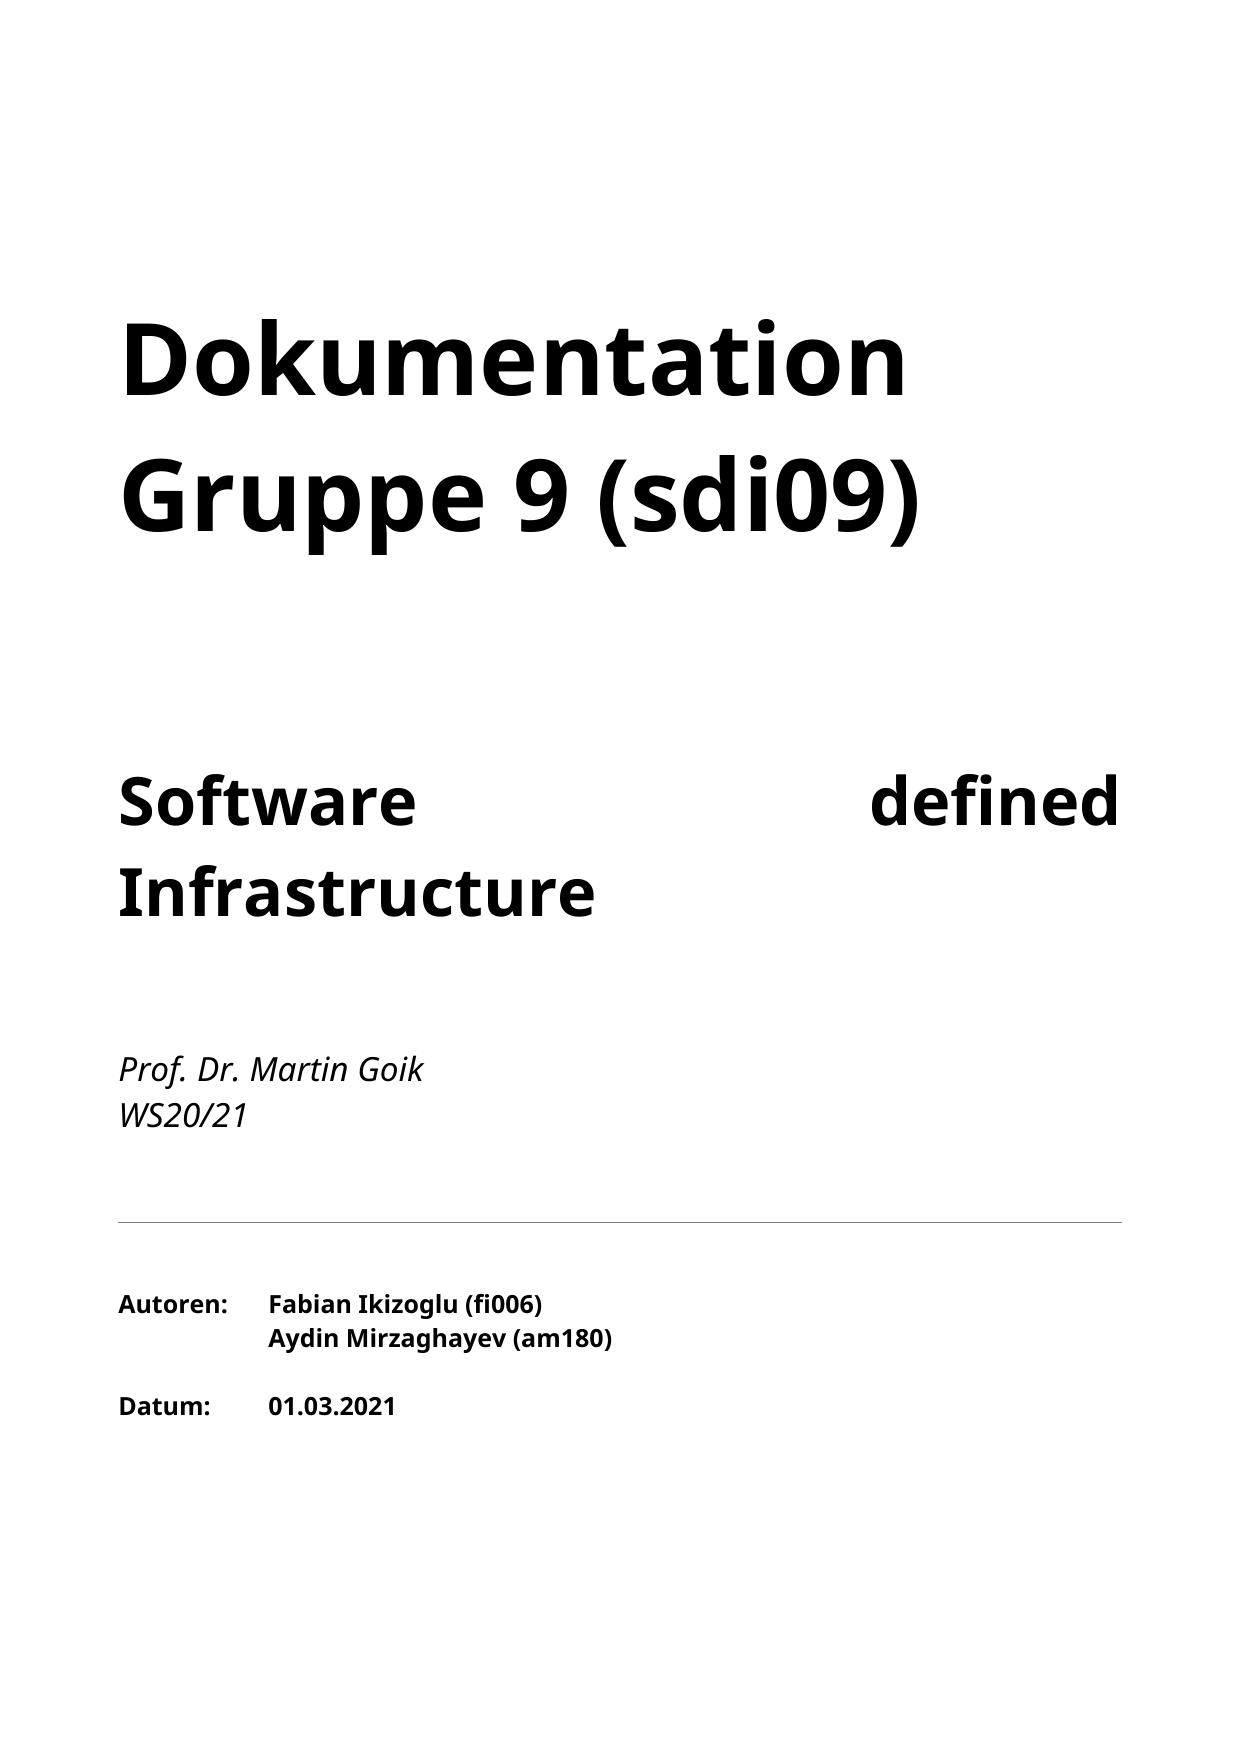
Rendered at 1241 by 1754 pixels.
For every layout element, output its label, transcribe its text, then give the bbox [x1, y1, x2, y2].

text Software defined Infrastructure [118, 754, 1122, 936]
text WS20/21 [118, 1092, 1122, 1137]
text Gruppe 9 (sdi09) [118, 425, 1122, 561]
text Autoren: Fabian Ikizoglu (fi006) [118, 1287, 1122, 1321]
text Prof. Dr. Martin Goik [118, 1046, 1122, 1092]
text Datum: 01.03.2021 [118, 1389, 1122, 1423]
text Dokumentation [118, 288, 1122, 425]
text Aydin Mirzaghayev (am180) [118, 1321, 1122, 1355]
